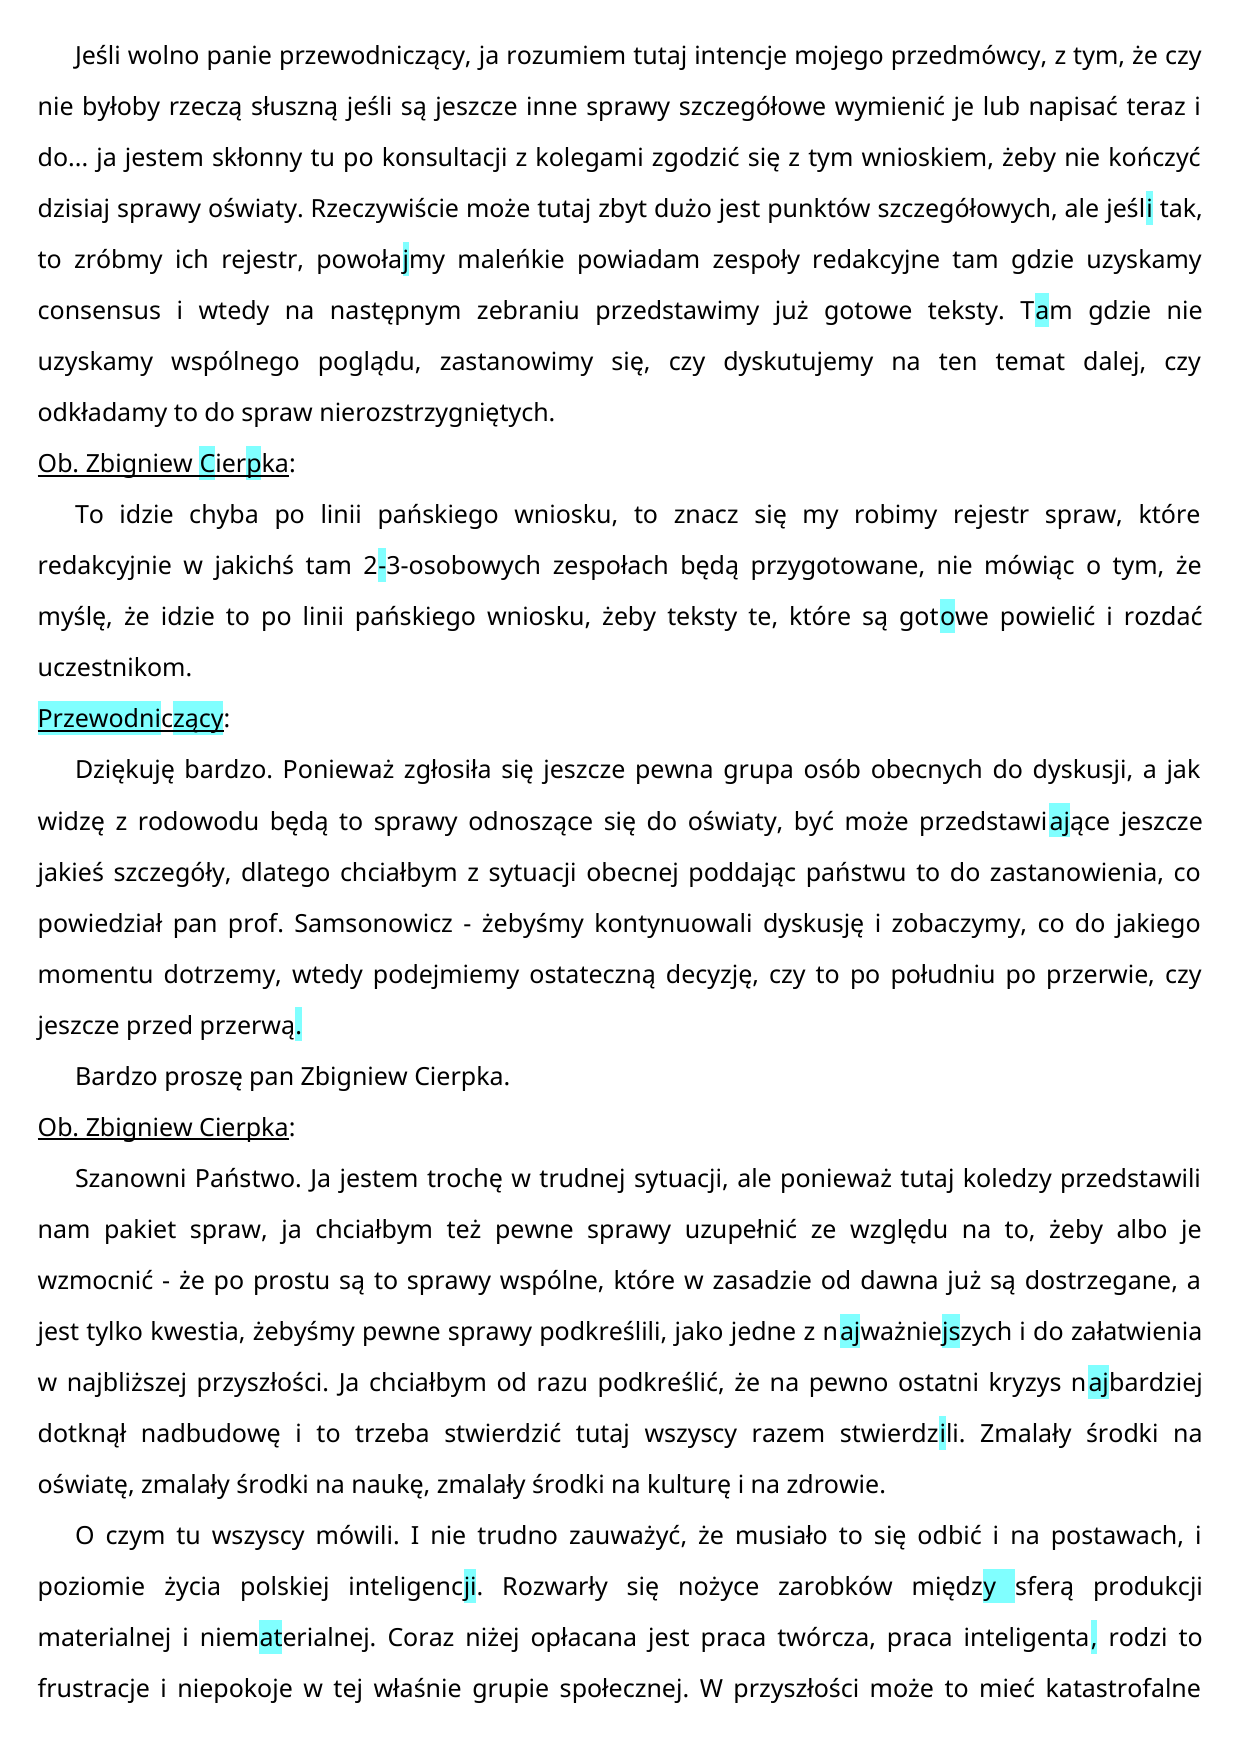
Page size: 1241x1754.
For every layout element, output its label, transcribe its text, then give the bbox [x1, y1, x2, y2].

text Jeśli wolno panie przewodniczący, ja rozumiem tutaj intencje mojego przedmówcy, z tym, że czy nie byłoby rzeczą słuszną jeśli są jeszcze inne sprawy szczegółowe wymienić je lub napisać teraz i do... ja jestem skłonny tu po konsultacji z kolegami zgodzić się z tym wnioskiem, żeby nie kończyć dzisiaj sprawy oświaty. Rzeczywiście może tutaj zbyt dużo jest punktów szczegółowych, ale jeśli tak, to zróbmy ich rejestr, powołajmy maleńkie powiadam zespoły redakcyjne tam gdzie uzyskamy consensus i wtedy na następnym zebraniu przedstawimy już gotowe teksty. Tam gdzie nie uzyskamy wspólnego poglądu, zastanowimy się, czy dyskutujemy na ten temat dalej, czy odkładamy to do spraw nierozstrzygniętych. [37, 37, 1203, 429]
text Szanowni Państwo. Ja jestem trochę w trudnej sytuacji, ale ponieważ tutaj koledzy przedstawili nam pakiet spraw, ja chciałbym też pewne sprawy uzupełnić ze względu na to, żeby albo je wzmocnić - że po prostu są to sprawy wspólne, które w zasadzie od dawna już są dostrzegane, a jest tylko kwestia, żebyśmy pewne sprawy podkreślili, jako jedne z najważniejszych i do załatwienia w najbliższej przyszłości. Ja chciałbym od razu podkreślić, że na pewno ostatni kryzys najbardziej dotknął nadbudowę i to trzeba stwierdzić tutaj wszyscy razem stwierdzili. Zmalały środki na oświatę, zmalały środki na naukę, zmalały środki na kulturę i na zdrowie. [37, 1160, 1203, 1501]
text Dziękuję bardzo. Ponieważ zgłosiła się jeszcze pewna grupa osób obecnych do dyskusji, a jak widzę z rodowodu będą to sprawy odnoszące się do oświaty, być może przedstawiające jeszcze jakieś szczegóły, dlatego chciałbym z sytuacji obecnej poddając państwu to do zastanowienia, co powiedział pan prof. Samsonowicz - żebyśmy kontynuowali dyskusję i zobaczymy, co do jakiego momentu dotrzemy, wtedy podejmiemy ostateczną decyzję, czy to po południu po przerwie, czy jeszcze przed przerwą. [37, 752, 1203, 1041]
text Ob. Zbigniew Cierpka: [37, 1109, 1203, 1143]
text Przewodniczący: [37, 701, 1203, 735]
text Ob. Zbigniew Cierpka: [37, 446, 1203, 480]
text Bardzo proszę pan Zbigniew Cierpka. [37, 1058, 1203, 1092]
text To idzie chyba po linii pańskiego wniosku, to znacz się my robimy rejestr spraw, które redakcyjnie w jakichś tam 2-3-osobowych zespołach będą przygotowane, nie mówiąc o tym, że myślę, że idzie to po linii pańskiego wniosku, żeby teksty te, które są gotowe powielić i rozdać uczestnikom. [37, 497, 1203, 684]
text O czym tu wszyscy mówili. I nie trudno zauważyć, że musiało to się odbić i na postawach, i poziomie życia polskiej inteligencji. Rozwarły się nożyce zarobków między sferą produkcji materialnej i niematerialnej. Coraz niżej opłacana jest praca twórcza, praca inteligenta, rodzi to frustracje i niepokoje w tej właśnie grupie społecznej. W przyszłości może to mieć katastrofalne [37, 1518, 1203, 1705]
